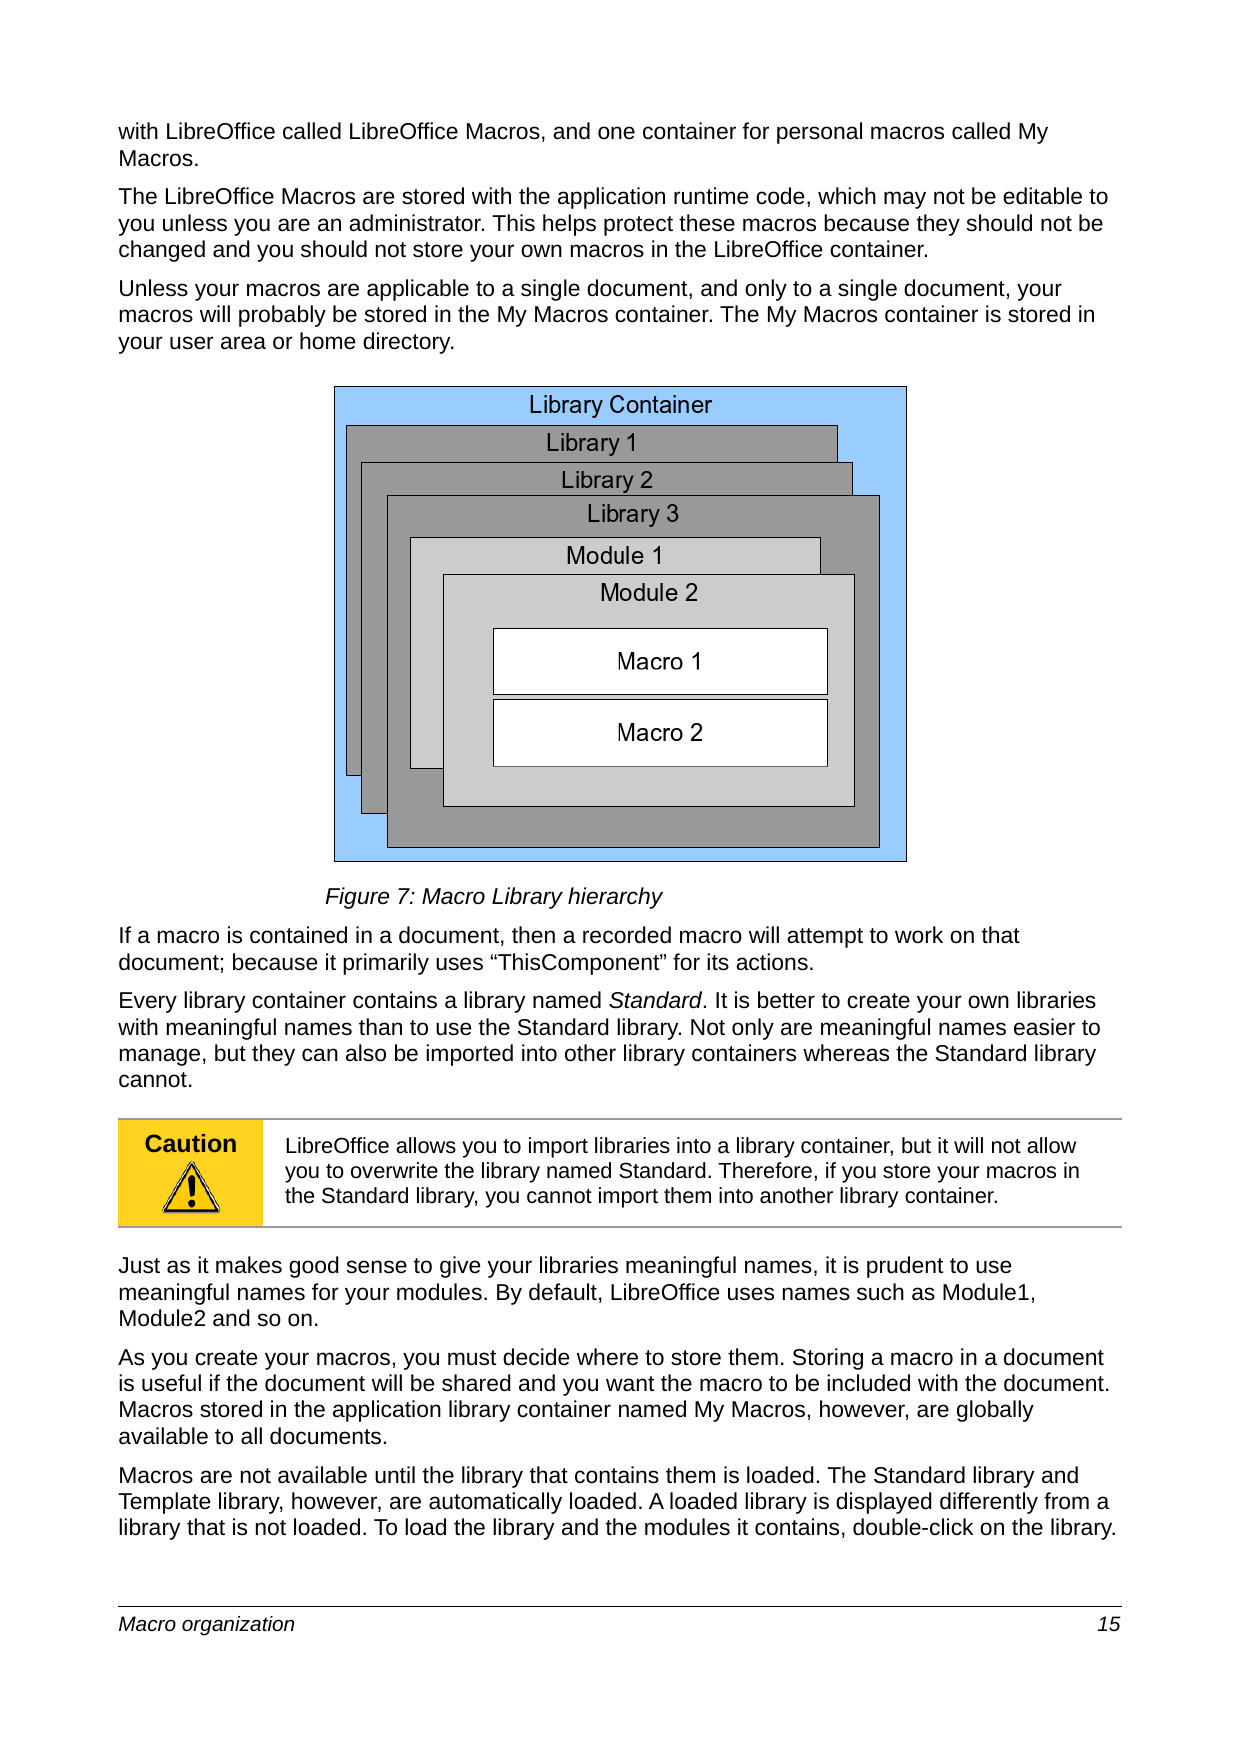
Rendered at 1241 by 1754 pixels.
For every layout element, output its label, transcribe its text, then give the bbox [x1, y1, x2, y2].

text Every library container contains a library named Standard. It is better to create your own libraries with meaningful names than to use the Standard library. Not only are meaningful names easier to manage, but they can also be imported into other library containers whereas the Standard library cannot. [118, 987, 1122, 1093]
text The LibreOffice Macros are stored with the application runtime code, which may not be editable to you unless you are an administrator. This helps protect these macros because they should not be changed and you should not store your own macros in the LibreOffice container. [118, 183, 1122, 262]
table_header LibreOffice allows you to import libraries into a library container, but it will not allow you to overwrite the library named Standard. Therefore, if you store your macros in the Standard library, you cannot import them into another library container. [264, 1120, 1122, 1226]
text As you create your macros, you must decide where to store them. Storing a macro in a document is useful if the document will be shared and you want the macro to be included with the document. Macros stored in the application library container named My Macros, however, are globally available to all documents. [118, 1344, 1122, 1449]
text If a macro is contained in a document, then a recorded macro will attempt to work on that document; because it primarily uses “ThisComponent” for its actions. [118, 922, 1122, 975]
text Just as it makes good sense to give your libraries meaningful names, it is prudent to use meaningful names for your modules. By default, LibreOffice uses names such as Module1, Module2 and so on. [118, 1252, 1122, 1331]
text Macros are not available until the library that contains them is loaded. The Standard library and Template library, however, are automatically loaded. A loaded library is displayed differently from a library that is not loaded. To load the library and the modules it contains, double-click on the library. [118, 1462, 1122, 1541]
picture [158, 1157, 224, 1217]
text Unless your macros are applicable to a single document, and only to a single document, your macros will probably be stored in the My Macros container. The My Macros container is stored in your user area or home directory. [118, 275, 1122, 354]
text with LibreOffice called LibreOffice Macros, and one container for personal macros called My Macros. [118, 118, 1122, 171]
text Figure 7: Macro Library hierarchy [325, 883, 915, 909]
table_header Caution [118, 1120, 263, 1226]
picture [325, 378, 916, 864]
